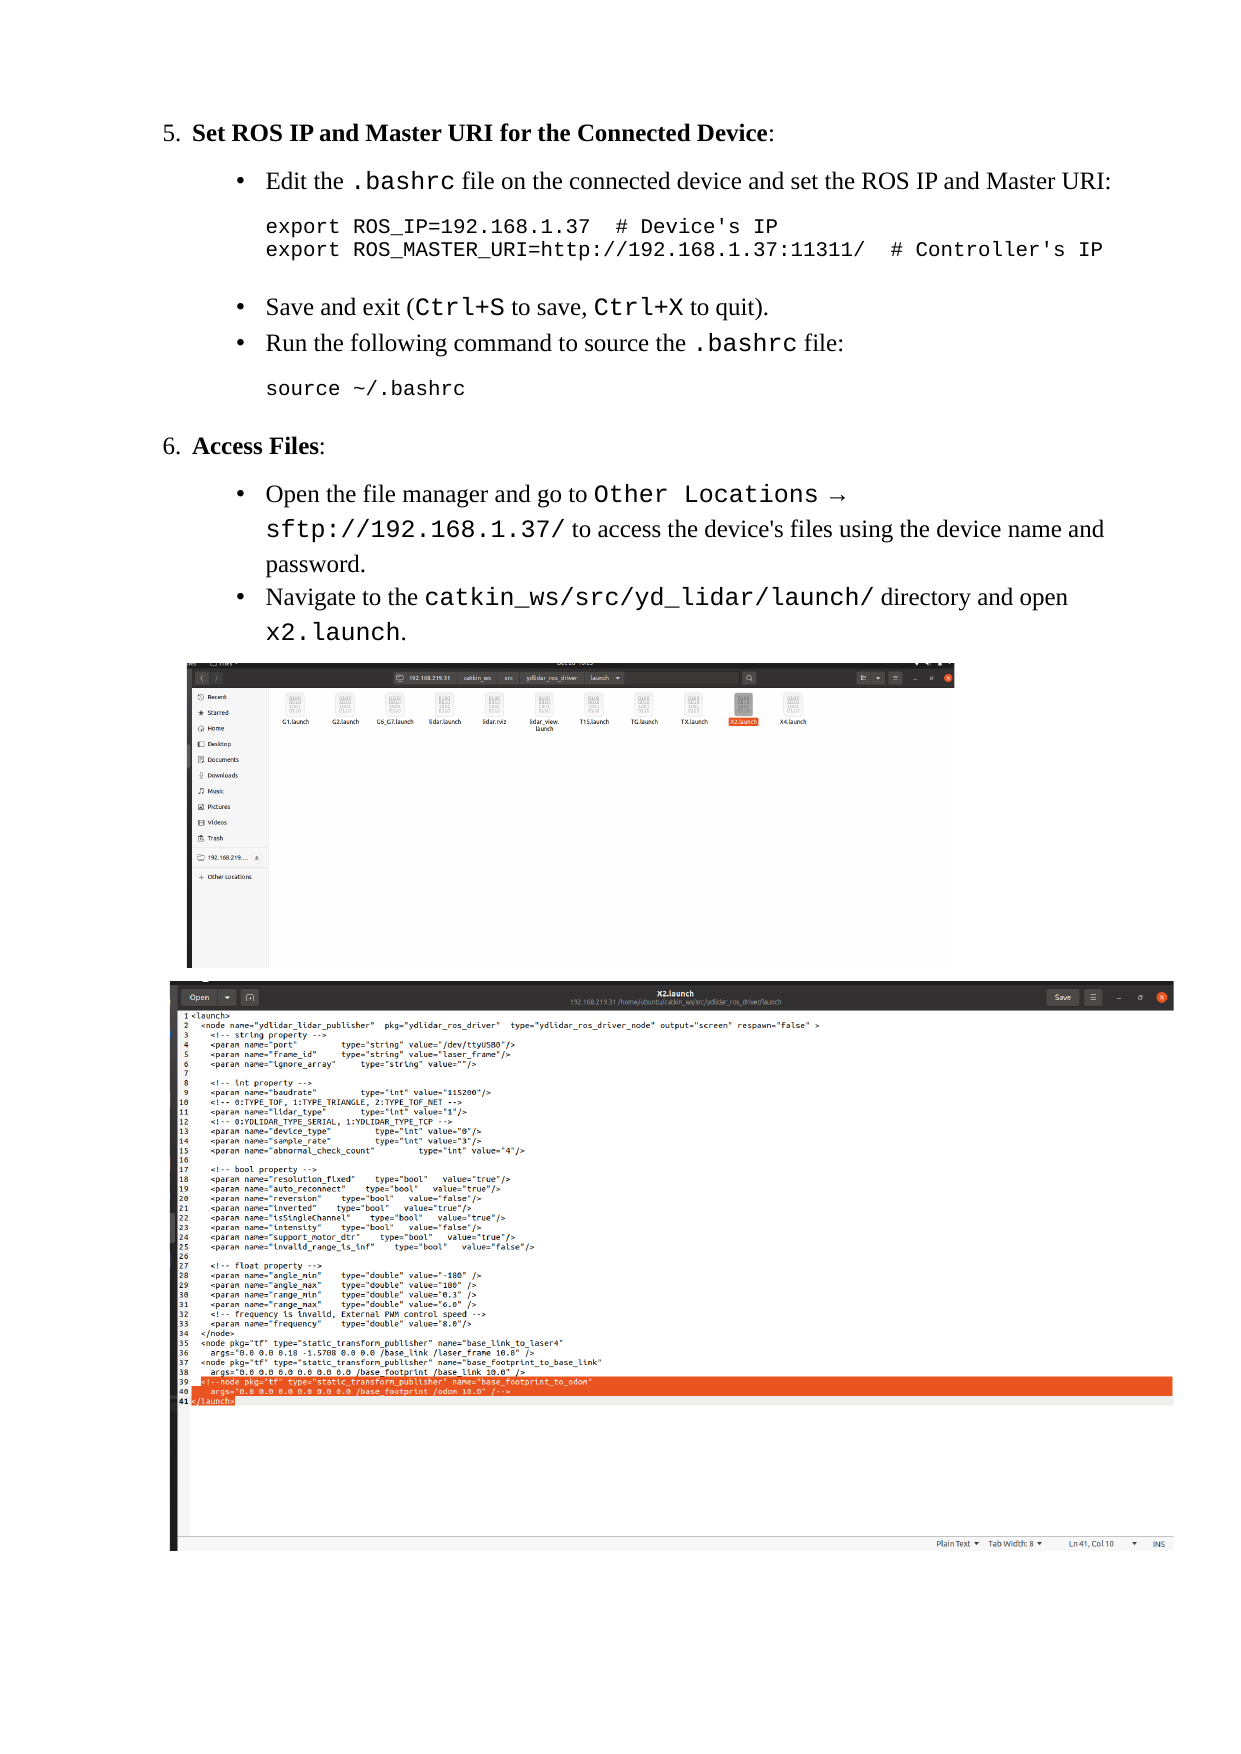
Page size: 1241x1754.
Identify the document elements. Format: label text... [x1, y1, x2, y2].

list Open the file manager and go to Other Locations → sftp://192.168.1.37/ to access the device's files using the device name and password. [236, 479, 1122, 578]
list export ROS_MASTER_URI=http://192.168.1.37:11311/ # Controller's IP [236, 239, 1122, 263]
list Run the following command to source the .bashrc file: [236, 328, 1122, 359]
list export ROS_IP=192.168.1.37 # Device's IP [236, 216, 1122, 239]
list Set ROS IP and Master URI for the Connected Device: [162, 118, 1122, 147]
list Save and exit (Ctrl+S to save, Ctrl+X to quit). [236, 292, 1122, 323]
list source ~/.bashrc [236, 378, 1122, 402]
list Edit the .bashrc file on the connected device and set the ROS IP and Master URI: [236, 166, 1122, 197]
picture [186, 663, 955, 968]
list Access Files: [162, 431, 1122, 460]
picture [169, 981, 1174, 1551]
list Navigate to the catkin_ws/src/yd_lidar/launch/ directory and open x2.launch. [236, 582, 1122, 648]
